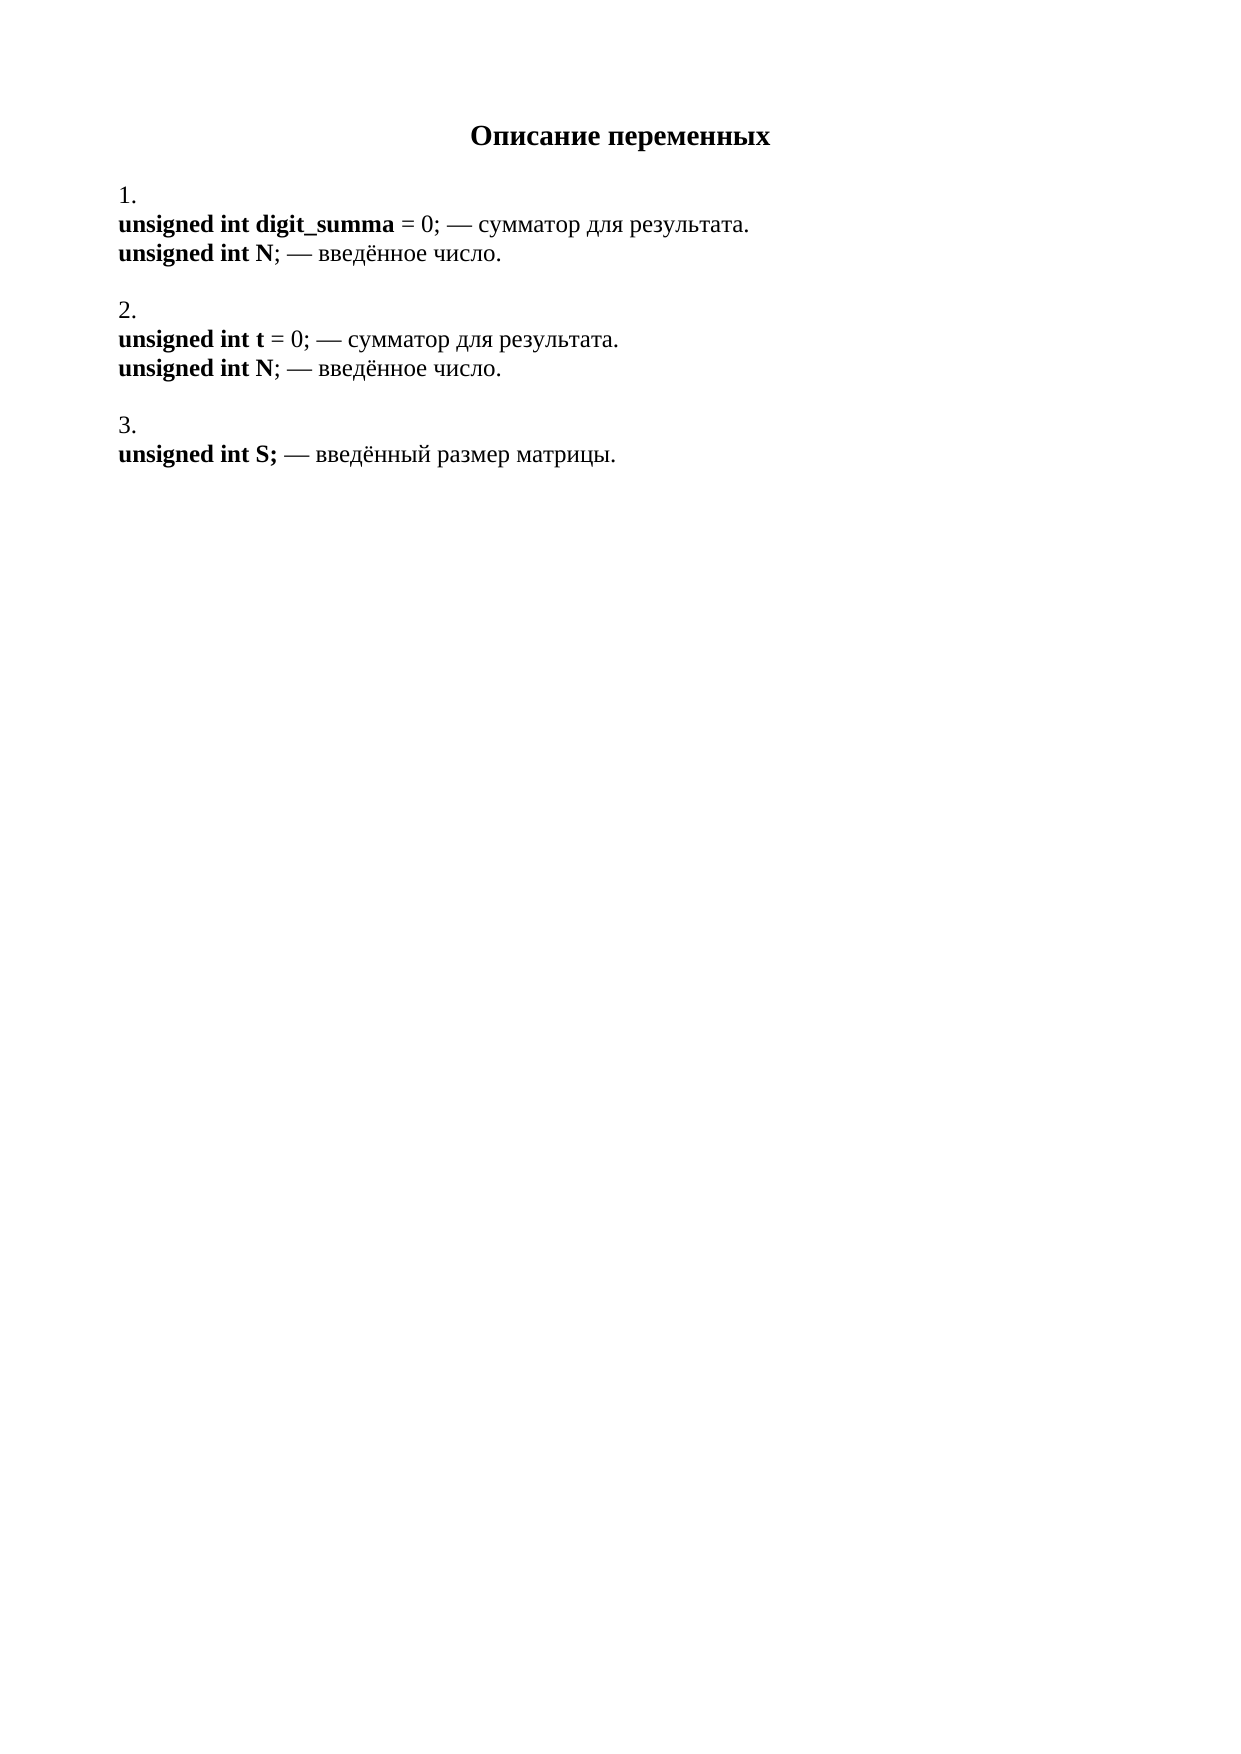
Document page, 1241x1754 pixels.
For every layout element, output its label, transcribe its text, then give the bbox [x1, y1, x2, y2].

text Описание переменных [118, 118, 1122, 152]
text unsigned int t = 0; — сумматор для результата. [118, 324, 1122, 353]
text unsigned int N; — введённое число. [118, 238, 1122, 267]
text unsigned int N; — введённое число. [118, 353, 1122, 382]
text unsigned int digit_summa = 0; — сумматор для результата. [118, 209, 1122, 238]
text 2. [118, 295, 1122, 324]
text 3. [118, 410, 1122, 439]
text 1. [118, 180, 1122, 209]
text unsigned int S; — введённый размер матрицы. [118, 439, 1122, 468]
